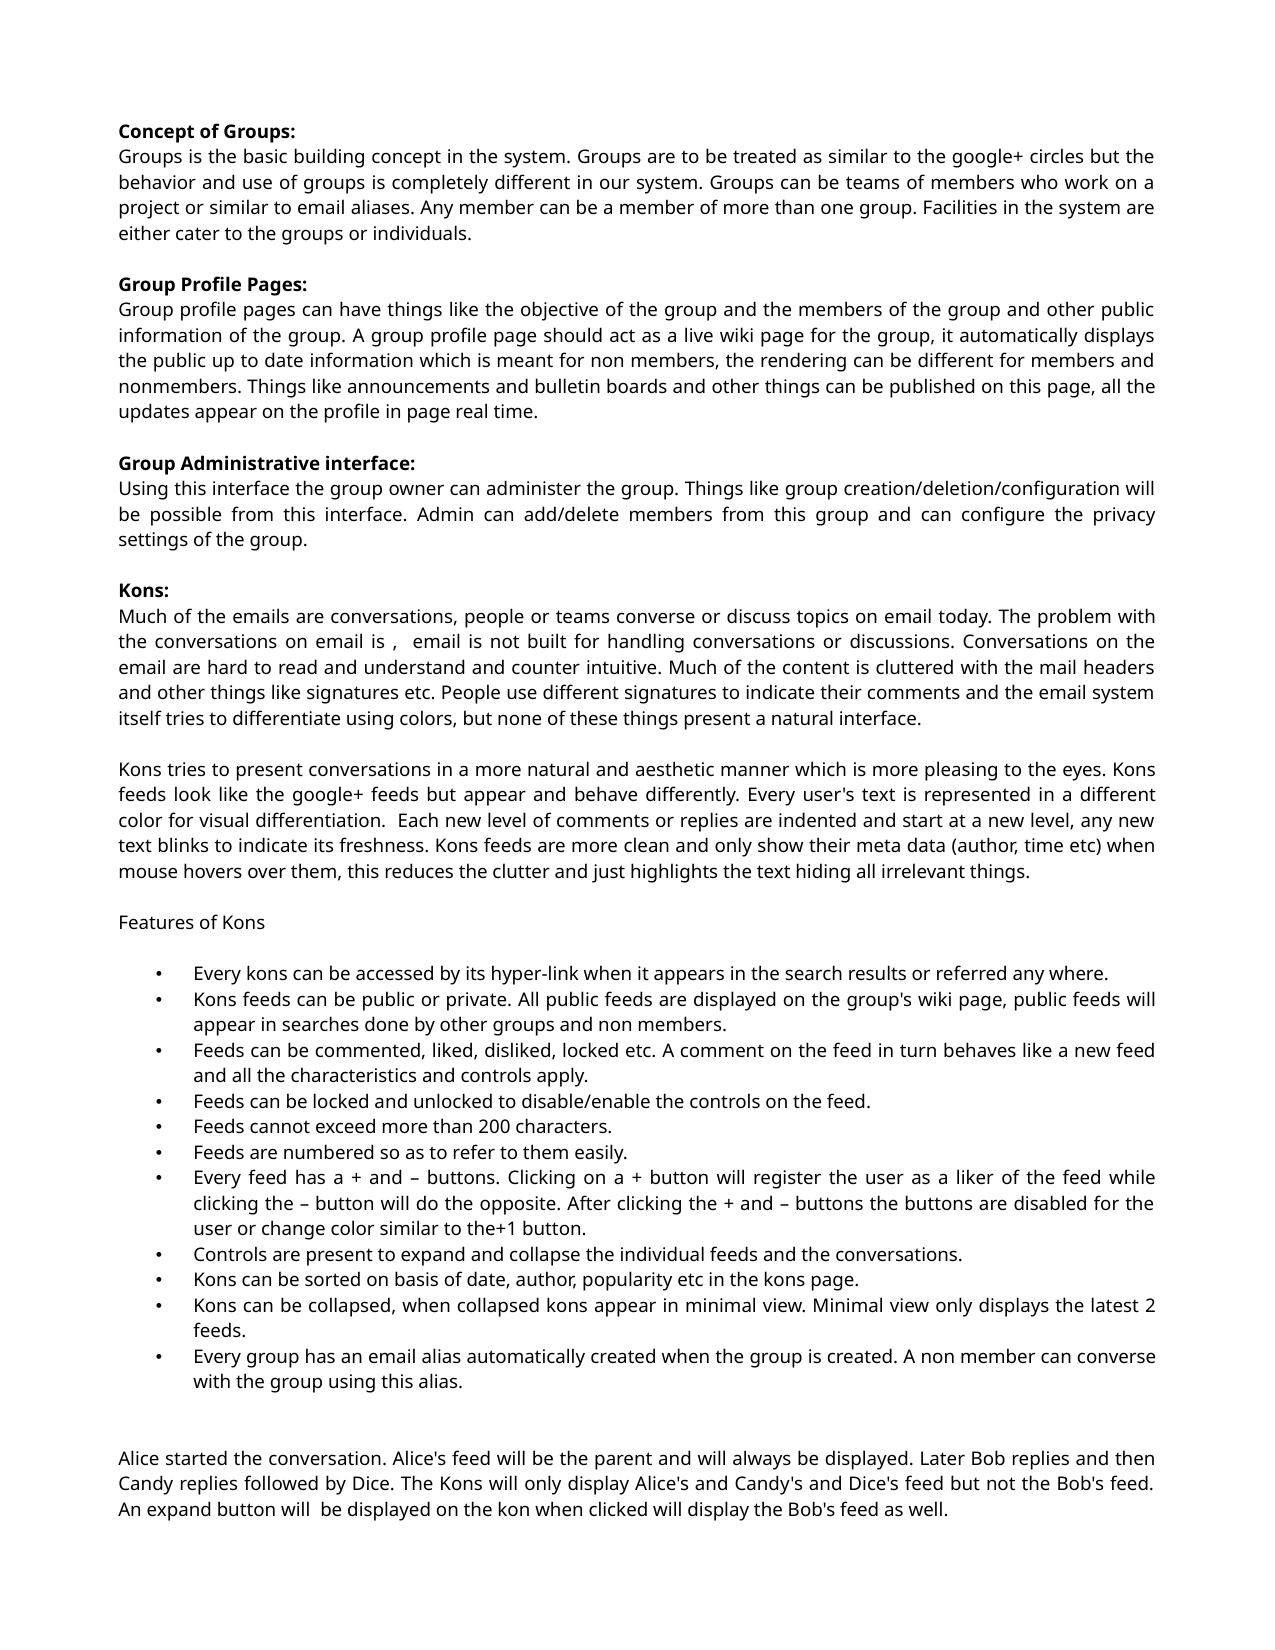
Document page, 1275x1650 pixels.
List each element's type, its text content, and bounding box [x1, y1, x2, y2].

text Much of the emails are conversations, people or teams converse or discuss topics on email today. The problem with the conversations on email is , email is not built for handling conversations or discussions. Conversations on the email are hard to read and understand and counter intuitive. Much of the content is cluttered with the mail headers and other things like signatures etc. People use different signatures to indicate their comments and the email system itself tries to differentiate using colors, but none of these things present a natural interface. [118, 603, 1157, 731]
text Concept of Groups: [118, 118, 1157, 144]
text Kons tries to present conversations in a more natural and aesthetic manner which is more pleasing to the eyes. Kons feeds look like the google+ feeds but appear and behave differently. Every user's text is represented in a different color for visual differentiation. Each new level of comments or replies are indented and start at a new level, any new text blinks to indicate its freshness. Kons feeds are more clean and only show their meta data (author, time etc) when mouse hovers over them, this reduces the clutter and just highlights the text hiding all irrelevant things. [118, 756, 1157, 884]
list Every feed has a + and – buttons. Clicking on a + button will register the user as a liker of the feed while clicking the – button will do the opposite. After clicking the + and – buttons the buttons are disabled for the user or change color similar to the+1 button. [156, 1164, 1157, 1241]
text Using this interface the group owner can administer the group. Things like group creation/deletion/configuration will be possible from this interface. Admin can add/delete members from this group and can configure the privacy settings of the group. [118, 475, 1157, 552]
list Controls are present to expand and collapse the individual feeds and the conversations. [156, 1241, 1157, 1267]
text Group Administrative interface: [118, 450, 1157, 475]
list Feeds can be commented, liked, disliked, locked etc. A comment on the feed in turn behaves like a new feed and all the characteristics and controls apply. [156, 1037, 1157, 1088]
text Groups is the basic building concept in the system. Groups are to be treated as similar to the google+ circles but the behavior and use of groups is completely different in our system. Groups can be teams of members who work on a project or similar to email aliases. Any member can be a member of more than one group. Facilities in the system are either cater to the groups or individuals. [118, 144, 1157, 246]
list Kons can be collapsed, when collapsed kons appear in minimal view. Minimal view only displays the latest 2 feeds. [156, 1292, 1157, 1343]
text Group profile pages can have things like the objective of the group and the members of the group and other public information of the group. A group profile page should act as a live wiki page for the group, it automatically displays the public up to date information which is meant for non members, the rendering can be different for members and nonmembers. Things like announcements and bulletin boards and other things can be published on this page, all the updates appear on the profile in page real time. [118, 297, 1157, 424]
list Kons can be sorted on basis of date, author, popularity etc in the kons page. [156, 1267, 1157, 1292]
text Features of Kons [118, 909, 1157, 935]
list Feeds are numbered so as to refer to them easily. [156, 1139, 1157, 1164]
list Feeds cannot exceed more than 200 characters. [156, 1113, 1157, 1139]
list Every kons can be accessed by its hyper-link when it appears in the search results or referred any where. [156, 960, 1157, 986]
text Alice started the conversation. Alice's feed will be the parent and will always be displayed. Later Bob replies and then Candy replies followed by Dice. The Kons will only display Alice's and Candy's and Dice's feed but not the Bob's feed. An expand button will be displayed on the kon when clicked will display the Bob's feed as well. [118, 1445, 1157, 1522]
text Kons: [118, 577, 1157, 603]
text Group Profile Pages: [118, 271, 1157, 297]
list Feeds can be locked and unlocked to disable/enable the controls on the feed. [156, 1088, 1157, 1113]
list Every group has an email alias automatically created when the group is created. A non member can converse with the group using this alias. [156, 1343, 1157, 1394]
list Kons feeds can be public or private. All public feeds are displayed on the group's wiki page, public feeds will appear in searches done by other groups and non members. [156, 986, 1157, 1037]
